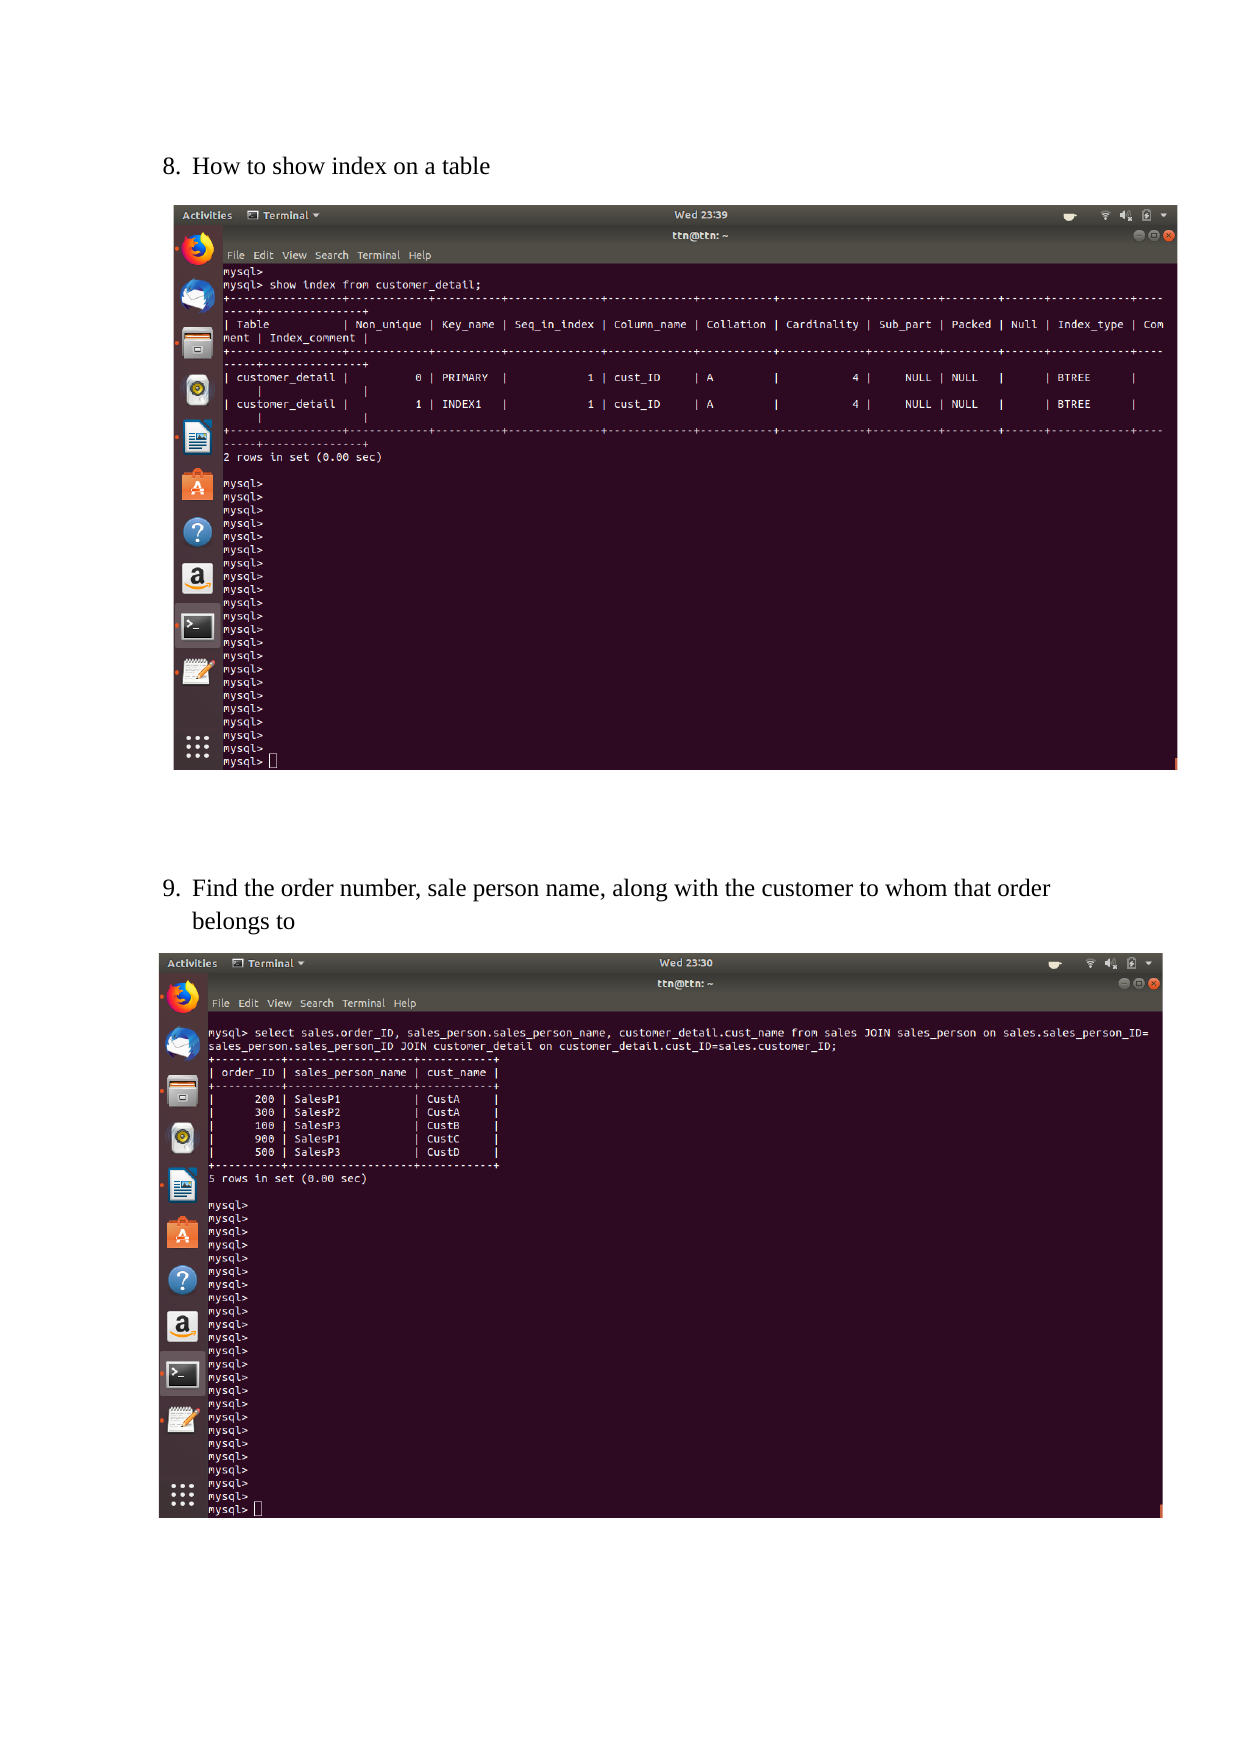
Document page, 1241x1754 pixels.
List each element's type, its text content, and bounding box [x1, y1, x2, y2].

picture [158, 953, 1163, 1518]
picture [173, 205, 1178, 770]
list How to show index on a table [162, 151, 1122, 180]
list Find the order number, sale person name, along with the customer to whom that order belongs to [162, 873, 1122, 934]
